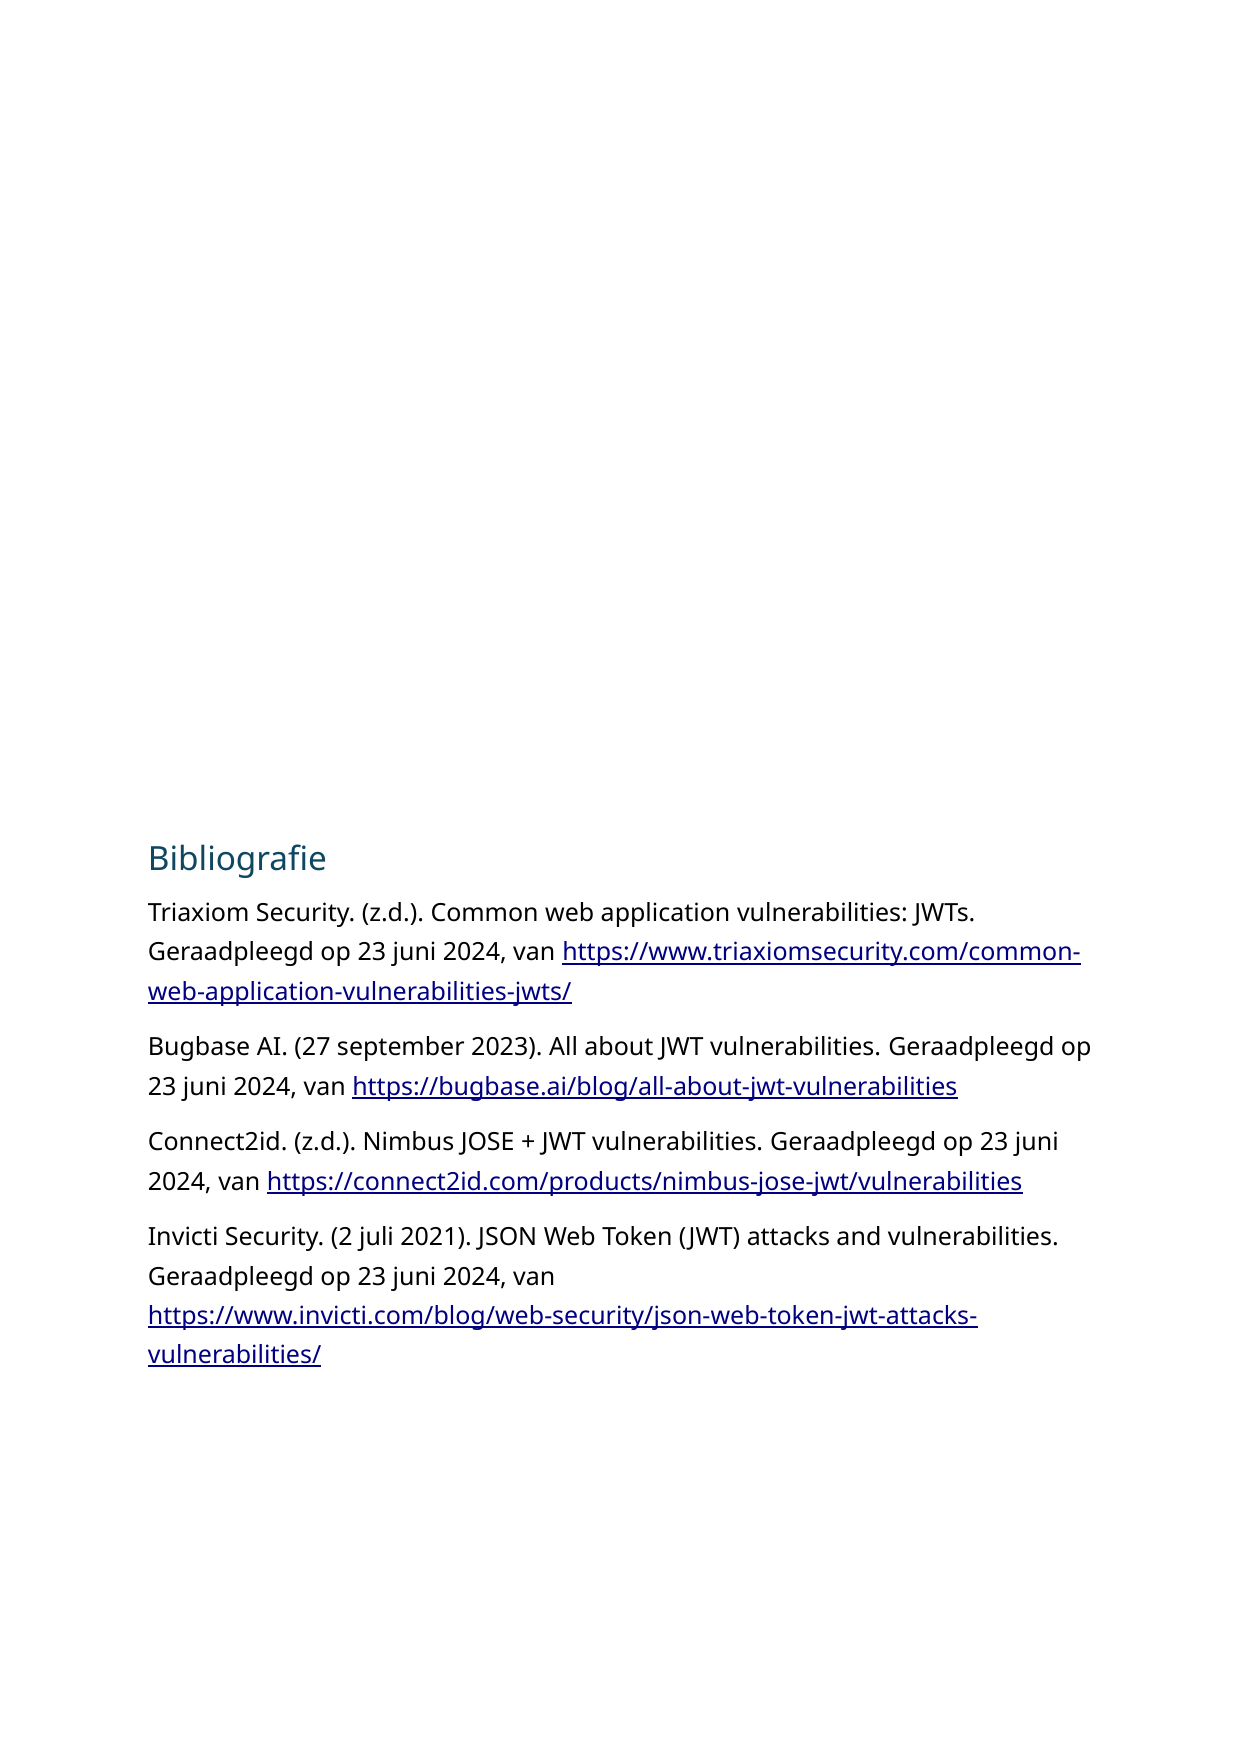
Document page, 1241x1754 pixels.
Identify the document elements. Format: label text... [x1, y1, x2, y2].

text Invicti Security. (2 juli 2021). JSON Web Token (JWT) attacks and vulnerabilities. Geraadpleegd op 23 juni 2024, van https://www.invicti.com/blog/web-security/json-web-token-jwt-attacks-vulnerabilities/ [148, 1219, 1093, 1371]
text Triaxiom Security. (z.d.). Common web application vulnerabilities: JWTs. Geraadpleegd op 23 juni 2024, van https://www.triaxiomsecurity.com/common-web-application-vulnerabilities-jwts/ [148, 895, 1093, 1007]
subtitle Bibliografie [148, 834, 1093, 880]
text Connect2id. (z.d.). Nimbus JOSE + JWT vulnerabilities. Geraadpleegd op 23 juni 2024, van https://connect2id.com/products/nimbus-jose-jwt/vulnerabilities [148, 1124, 1093, 1197]
text Bugbase AI. (27 september 2023). All about JWT vulnerabilities. Geraadpleegd op 23 juni 2024, van https://bugbase.ai/blog/all-about-jwt-vulnerabilities [148, 1029, 1093, 1102]
